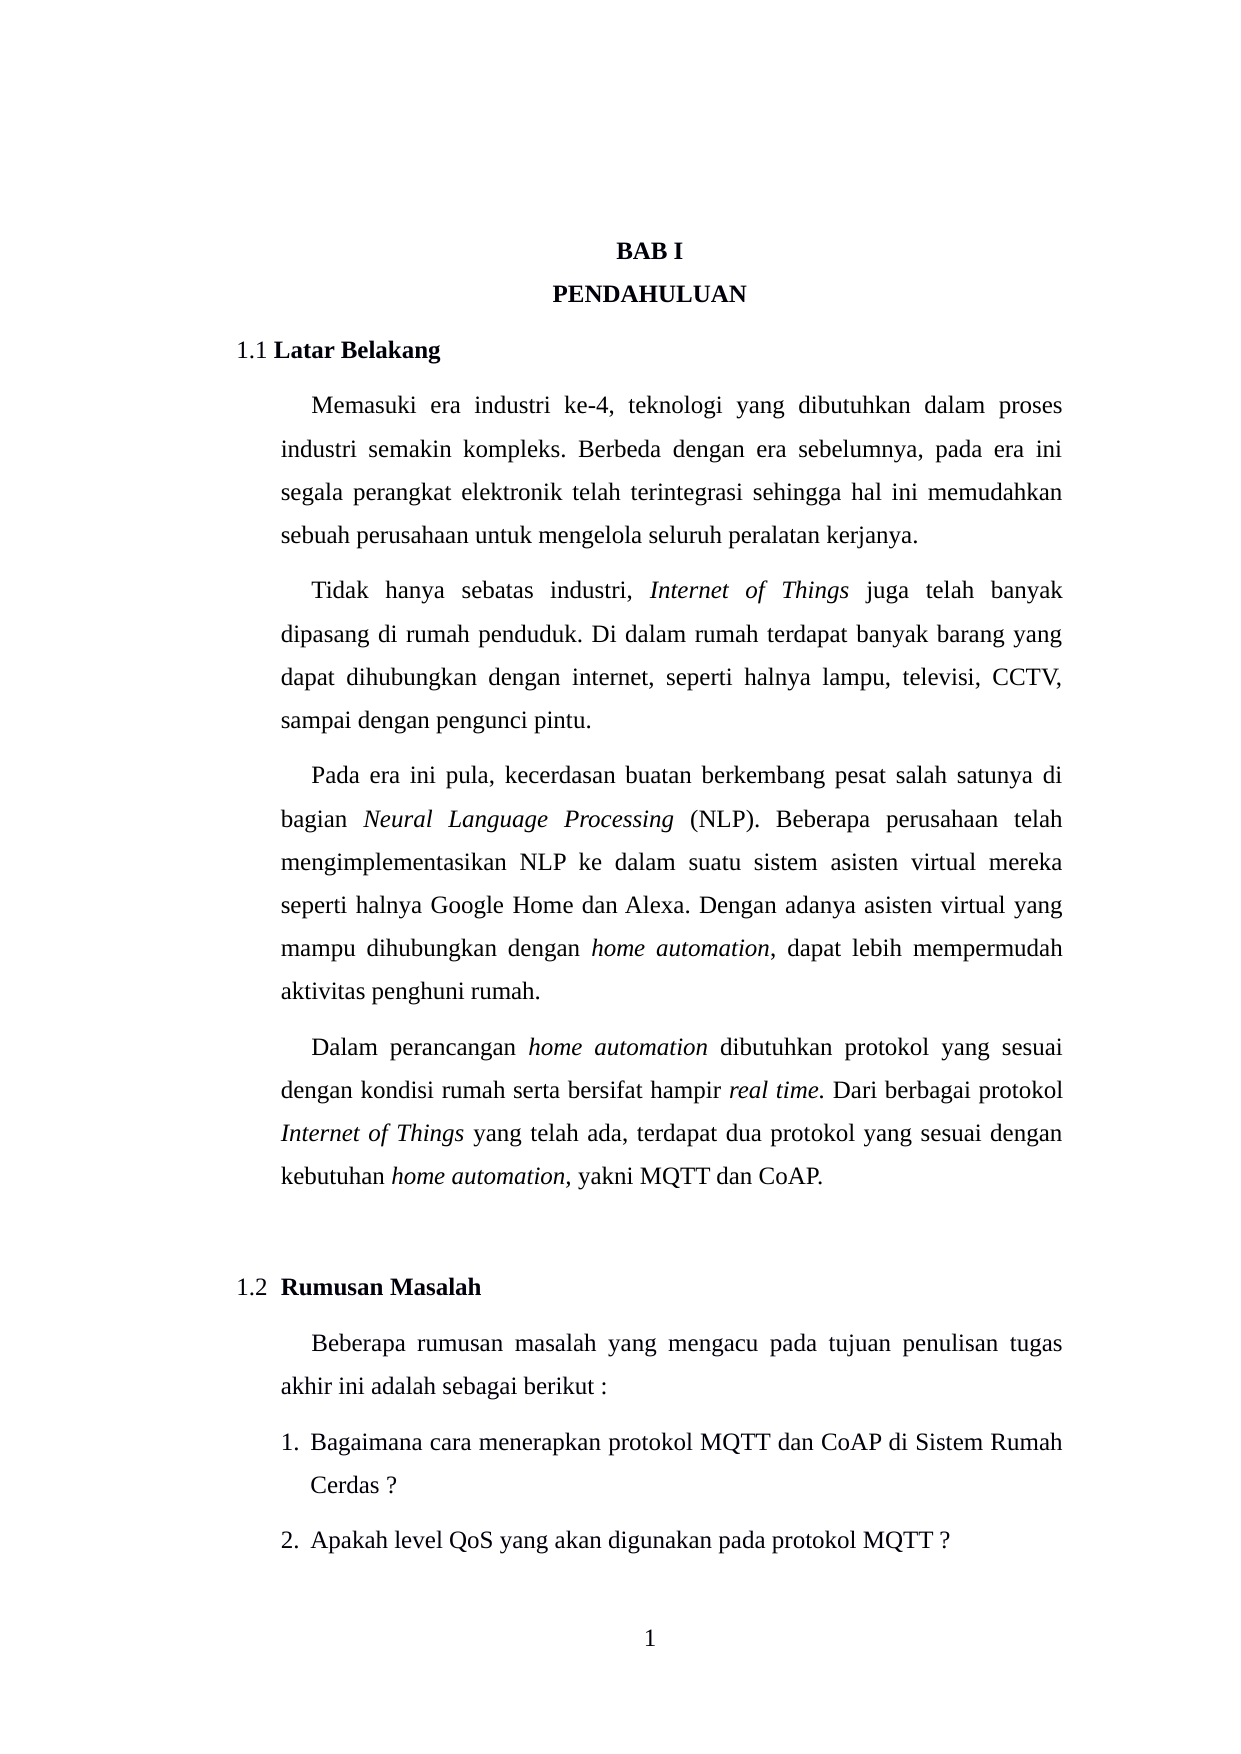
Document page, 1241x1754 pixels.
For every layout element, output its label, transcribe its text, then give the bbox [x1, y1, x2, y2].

list Bagaimana cara menerapkan protokol MQTT dan CoAP di Sistem Rumah Cerdas ? [281, 1427, 1063, 1499]
list Memasuki era industri ke-4, teknologi yang dibutuhkan dalam proses industri semakin kompleks. Berbeda dengan era sebelumnya, pada era ini segala perangkat elektronik telah terintegrasi sehingga hal ini memudahkan sebuah perusahaan untuk mengelola seluruh peralatan kerjanya. [281, 391, 1063, 549]
list Dalam perancangan home automation dibutuhkan protokol yang sesuai dengan kondisi rumah serta bersifat hampir real time. Dari berbagai protokol Internet of Things yang telah ada, terdapat dua protokol yang sesuai dengan kebutuhan home automation, yakni MQTT dan CoAP. [281, 1032, 1063, 1190]
list Beberapa rumusan masalah yang mengacu pada tujuan penulisan tugas akhir ini adalah sebagai berikut : [281, 1328, 1063, 1400]
list Pada era ini pula, kecerdasan buatan berkembang pesat salah satunya di bagian Neural Language Processing (NLP). Beberapa perusahaan telah mengimplementasikan NLP ke dalam suatu sistem asisten virtual mereka seperti halnya Google Home dan Alexa. Dengan adanya asisten virtual yang mampu dihubungkan dengan home automation, dapat lebih mempermudah aktivitas penghuni rumah. [281, 761, 1063, 1005]
subtitle Rumusan Masalah [236, 1272, 1063, 1301]
list Apakah level QoS yang akan digunakan pada protokol MQTT ? [281, 1526, 1063, 1554]
list Tidak hanya sebatas industri, Internet of Things juga telah banyak dipasang di rumah penduduk. Di dalam rumah terdapat banyak barang yang dapat dihubungkan dengan internet, seperti halnya lampu, televisi, CCTV, sampai dengan pengunci pintu. [281, 576, 1063, 734]
subtitle BAB I PENDAHULUAN [236, 236, 1063, 308]
subtitle Latar Belakang [236, 335, 1063, 364]
